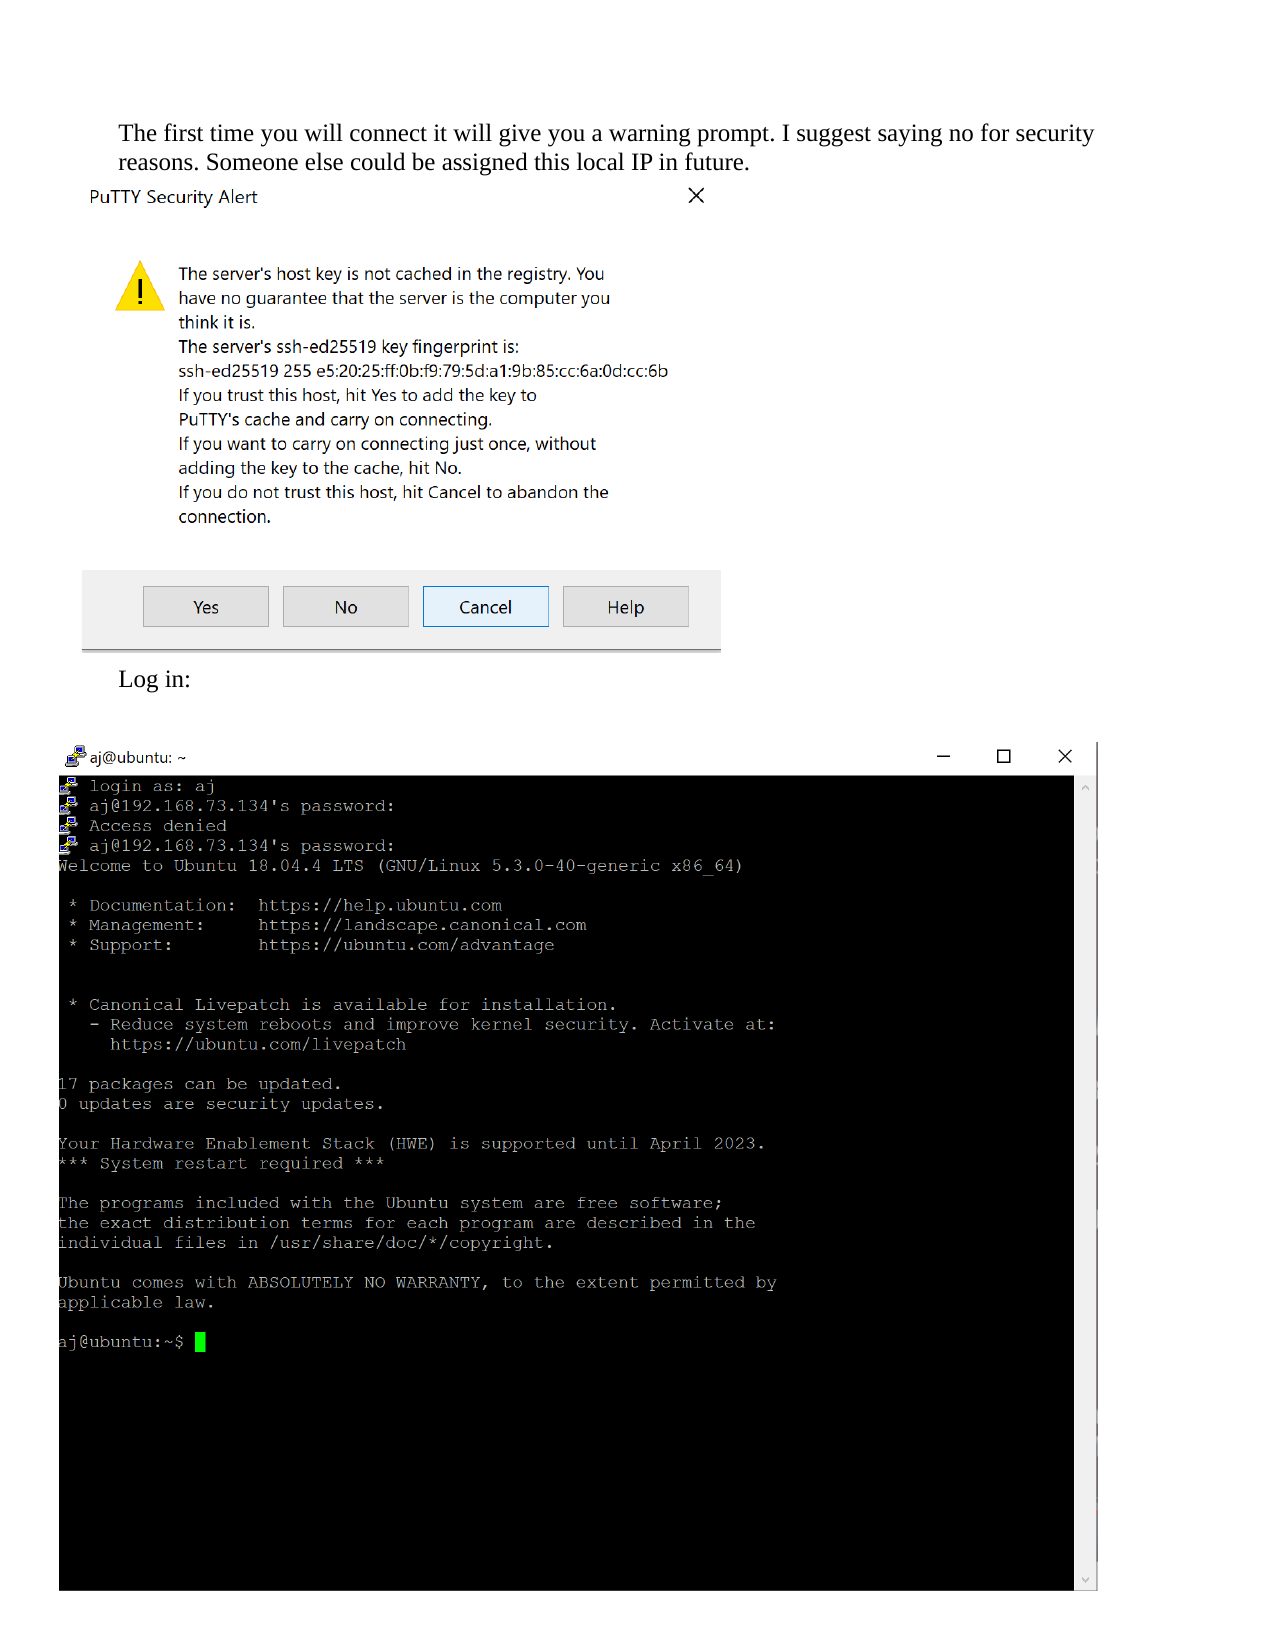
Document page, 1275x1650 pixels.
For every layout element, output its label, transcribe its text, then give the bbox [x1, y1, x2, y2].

picture [81, 177, 721, 653]
picture [59, 742, 1098, 1591]
text The first time you will connect it will give you a warning prompt. I suggest saying no for security reasons. Someone else could be assigned this local IP in future. [118, 118, 1157, 204]
text Log in: [118, 664, 1157, 722]
